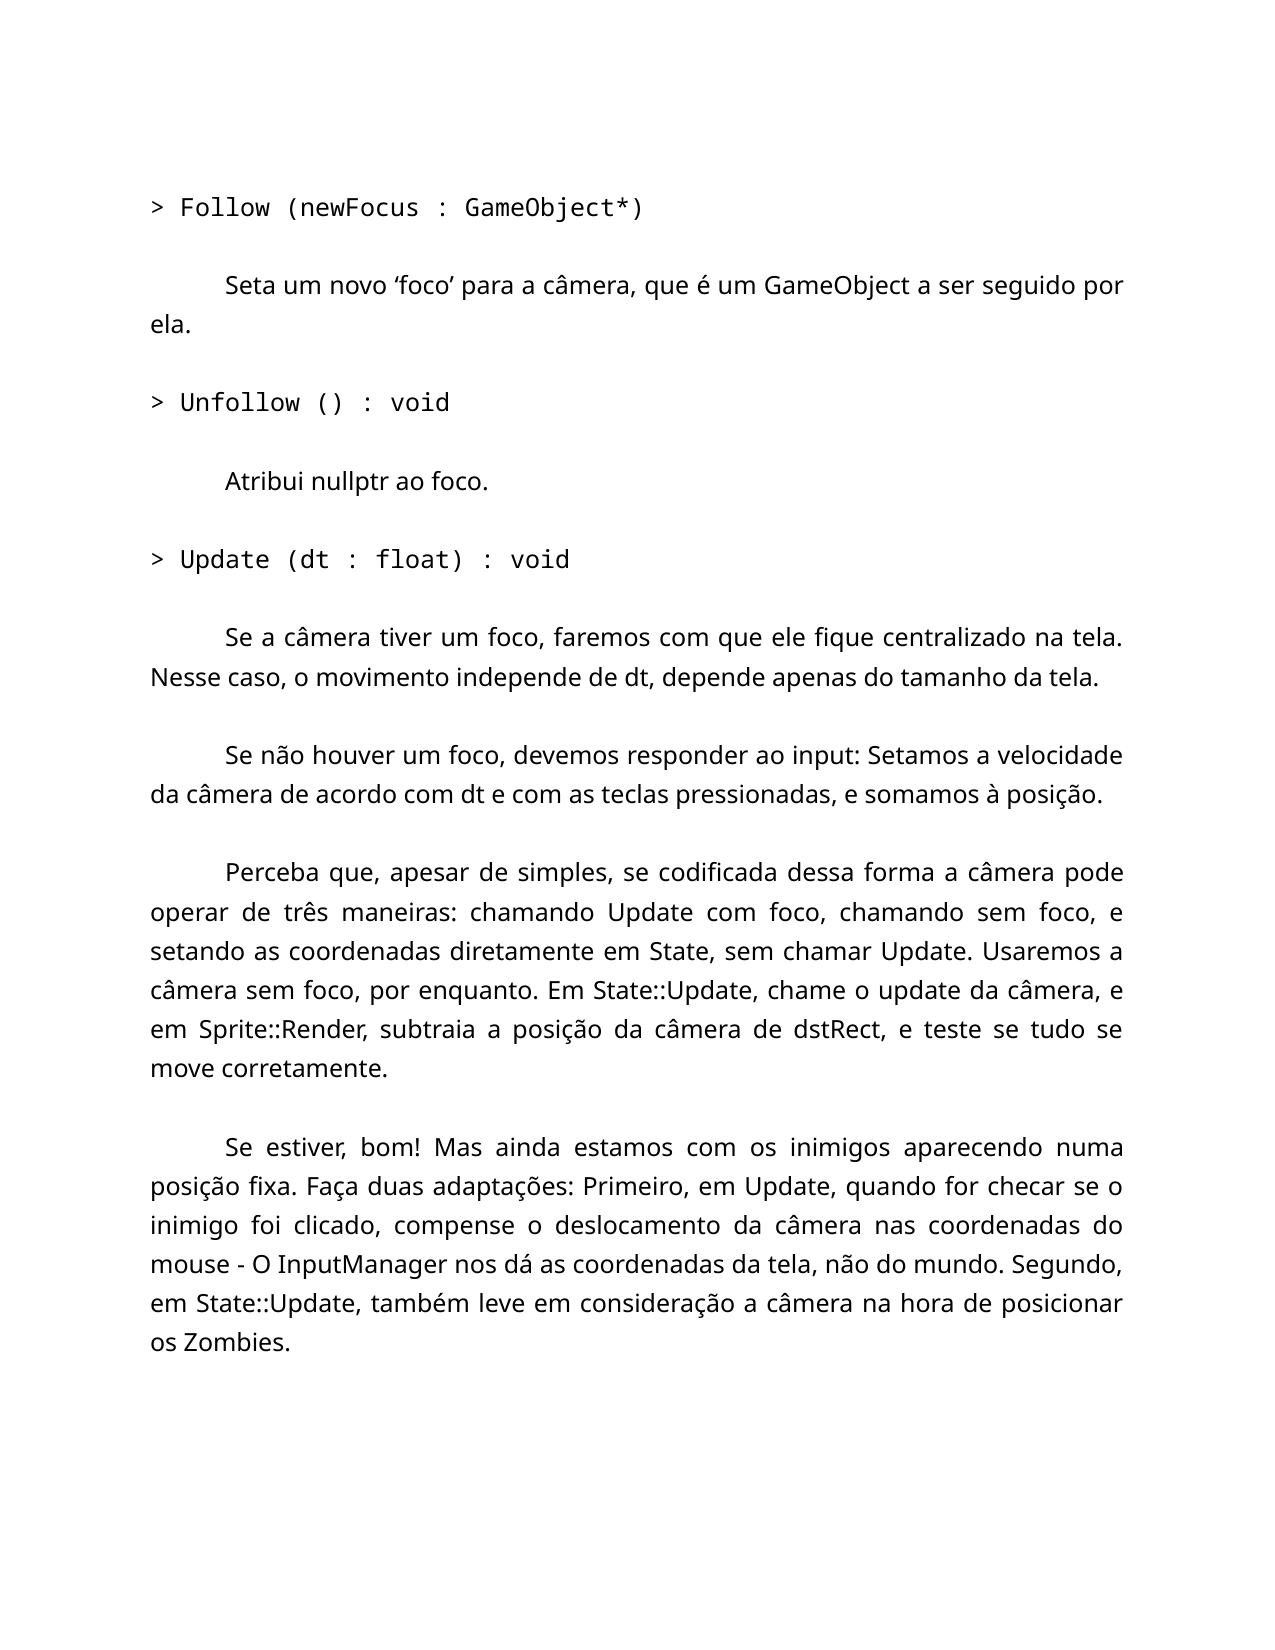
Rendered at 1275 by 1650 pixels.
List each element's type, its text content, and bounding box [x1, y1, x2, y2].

text Se estiver, bom! Mas ainda estamos com os inimigos aparecendo numa posição fixa. Faça duas adaptações: Primeiro, em Update, quando for checar se o inimigo foi clicado, compense o deslocamento da câmera nas coordenadas do mouse - O InputManager nos dá as coordenadas da tela, não do mundo. Segundo, em State::Update, também leve em consideração a câmera na hora de posicionar os Zombies. [150, 1129, 1125, 1359]
text Se a câmera tiver um foco, faremos com que ele fique centralizado na tela. Nesse caso, o movimento independe de dt, depende apenas do tamanho da tela. [150, 620, 1125, 693]
text Atribui nullptr ao foco. [150, 463, 1125, 497]
text Perceba que, apesar de simples, se codificada dessa forma a câmera pode operar de três maneiras: chamando Update com foco, chamando sem foco, e setando as coordenadas diretamente em State, sem chamar Update. Usaremos a câmera sem foco, por enquanto. Em State::Update, chame o update da câmera, e em Sprite::Render, subtraia a posição da câmera de dstRect, e teste se tudo se move corretamente. [150, 855, 1125, 1085]
text > Follow (newFocus : GameObject*) [150, 189, 1125, 223]
text > Update (dt : float) : void [150, 542, 1125, 576]
text Se não houver um foco, devemos responder ao input: Setamos a velocidade da câmera de acordo com dt e com as teclas pressionadas, e somamos à posição. [150, 737, 1125, 811]
text > Unfollow () : void [150, 385, 1125, 419]
text Seta um novo ‘foco’ para a câmera, que é um GameObject a ser seguido por ela. [150, 267, 1125, 341]
